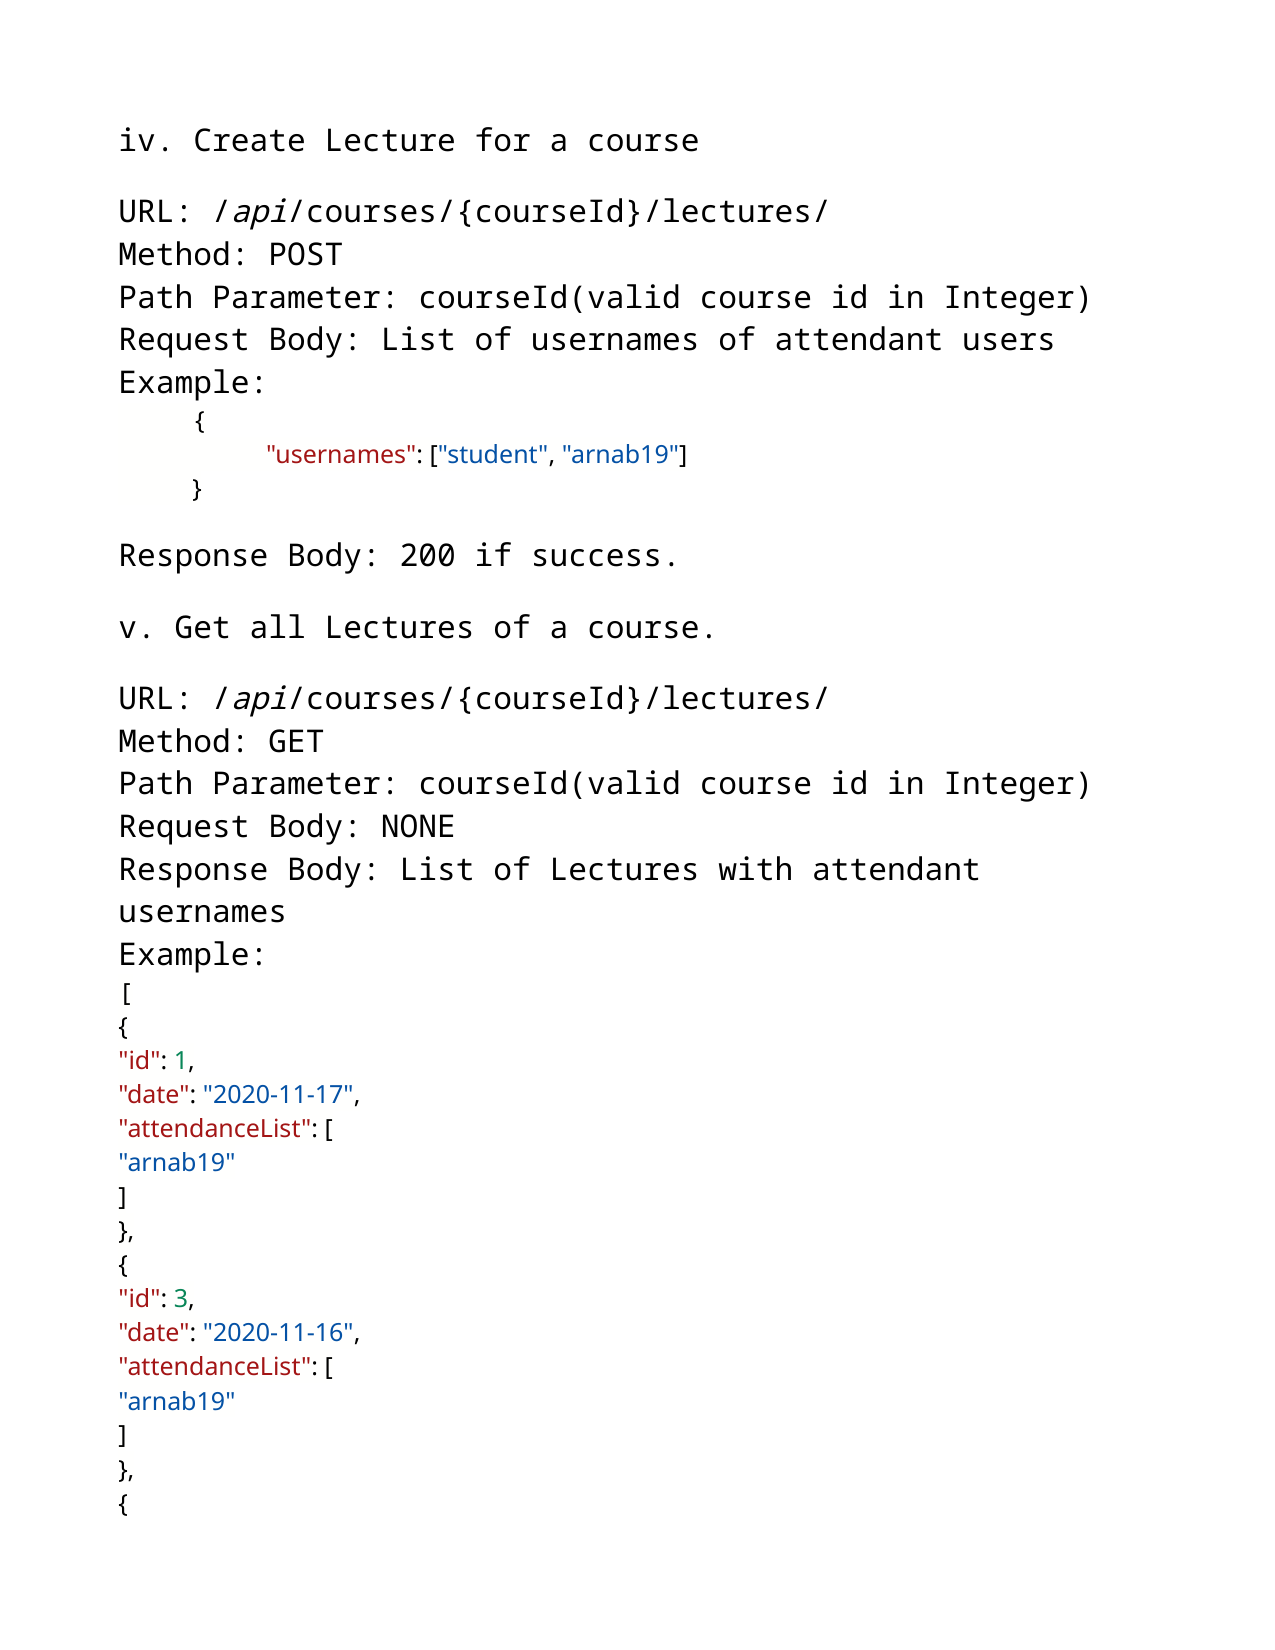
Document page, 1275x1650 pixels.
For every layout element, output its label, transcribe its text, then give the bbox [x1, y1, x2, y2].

text "date": "2020-11-17", [118, 1077, 1157, 1111]
text Method: GET [118, 719, 1157, 761]
text { [118, 1485, 1157, 1519]
text "attendanceList": [ [118, 1349, 1157, 1383]
text Method: POST [118, 232, 1157, 275]
text { [118, 1008, 1157, 1042]
text iv. Create Lecture for a course [118, 118, 1157, 161]
text } [118, 471, 1157, 505]
text Response Body: List of Lectures with attendant usernames [118, 847, 1157, 932]
text ] [118, 1417, 1157, 1451]
text "arnab19" [118, 1145, 1157, 1179]
text "arnab19" [118, 1383, 1157, 1417]
text Path Parameter: courseId(valid course id in Integer) [118, 275, 1157, 317]
text Request Body: NONE [118, 804, 1157, 847]
text }, [118, 1451, 1157, 1485]
text URL: /api​/courses/{courseId}/lectures/ [118, 676, 1157, 719]
text ] [118, 1179, 1157, 1213]
text "id": 3, [118, 1281, 1157, 1315]
text Example: [118, 360, 1157, 402]
text [ [118, 974, 1157, 1008]
text Request Body: List of usernames of attendant users [118, 317, 1157, 360]
text { [118, 402, 1157, 437]
text "id": 1, [118, 1042, 1157, 1077]
text "date": "2020-11-16", [118, 1315, 1157, 1349]
text Path Parameter: courseId(valid course id in Integer) [118, 761, 1157, 804]
text Example: [118, 932, 1157, 974]
text Response Body: 200 if success. [118, 533, 1157, 576]
text }, [118, 1213, 1157, 1247]
text "attendanceList": [ [118, 1111, 1157, 1145]
text v. Get all Lectures of a course. [118, 605, 1157, 647]
text URL: /api​/courses/{courseId}/lectures/ [118, 189, 1157, 232]
text { [118, 1247, 1157, 1281]
text "usernames": ["student", "arnab19"] [118, 437, 1157, 471]
